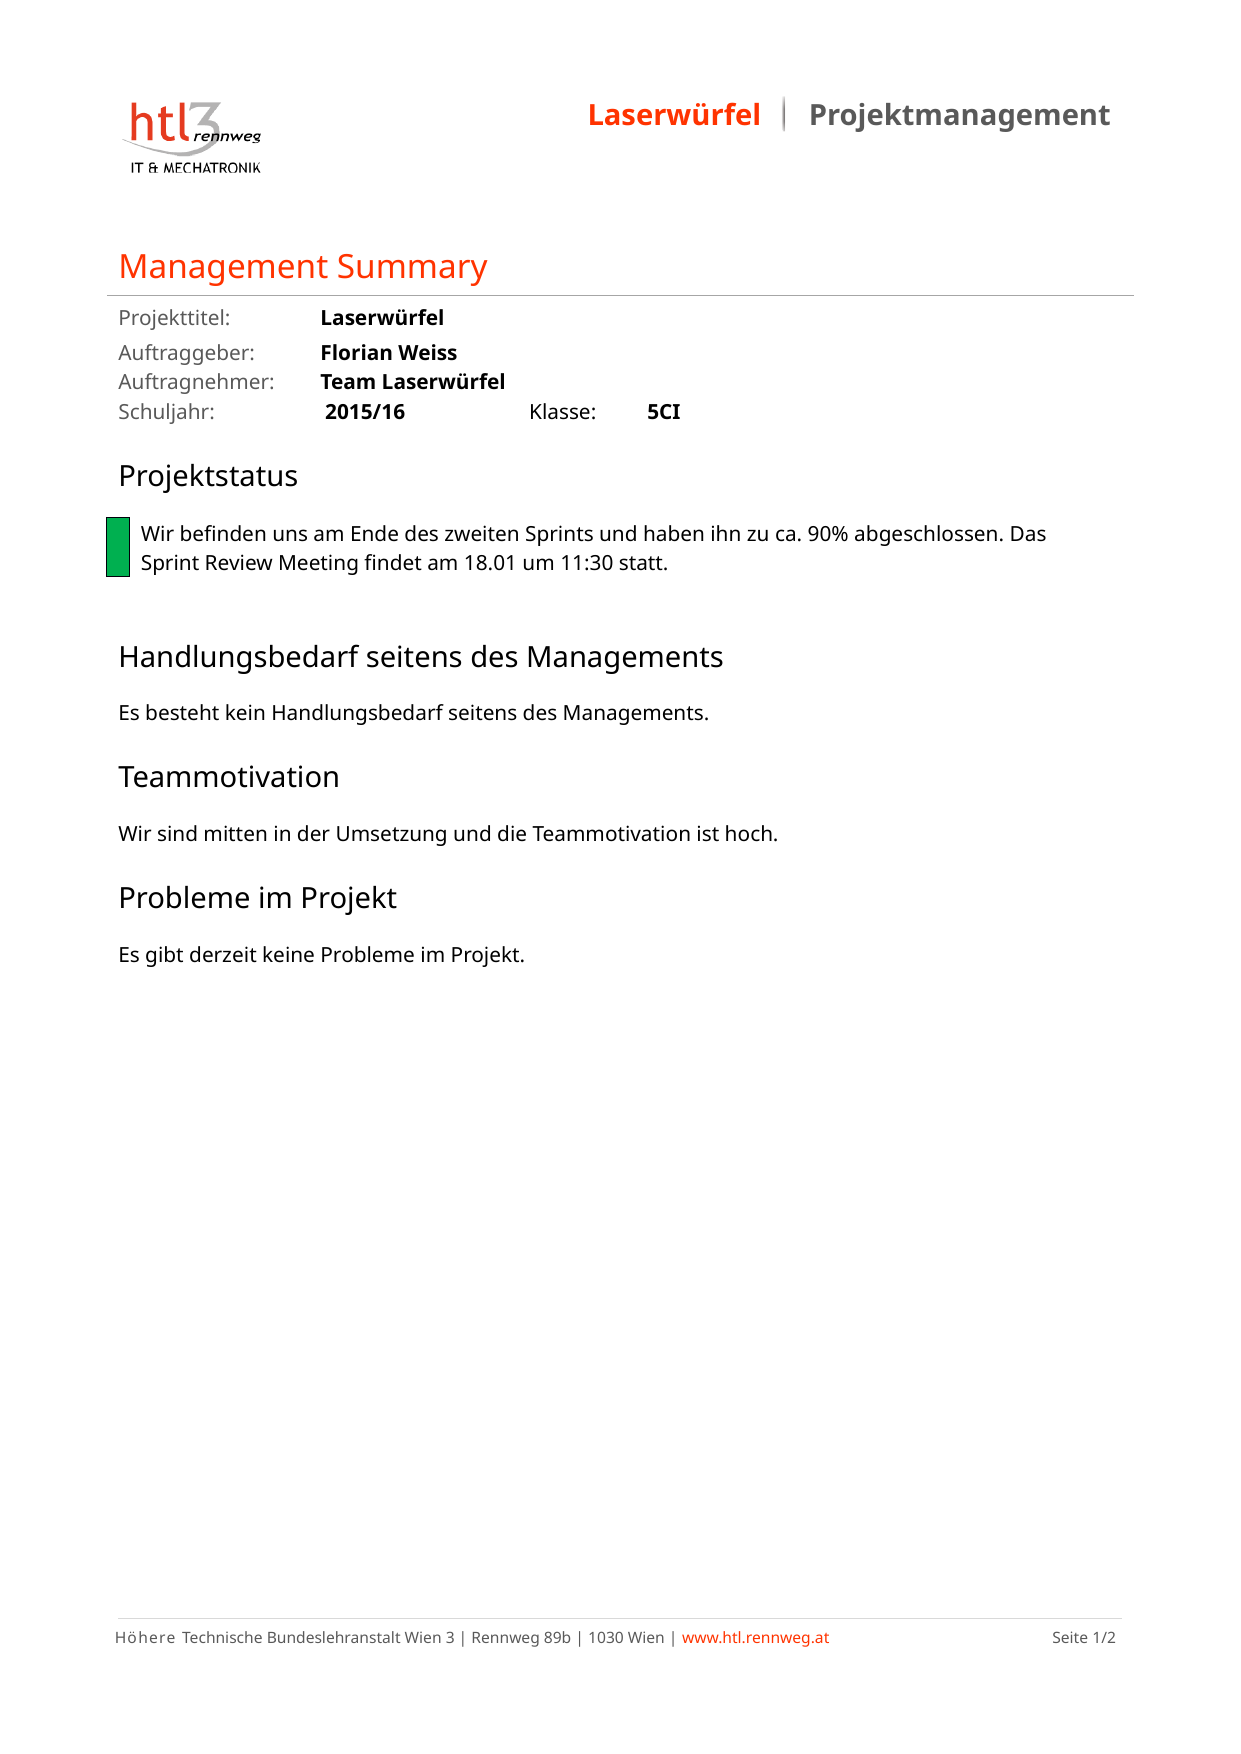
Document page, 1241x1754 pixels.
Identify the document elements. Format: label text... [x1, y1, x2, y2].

table_cell Laserwürfel [309, 296, 1134, 336]
table_header [107, 518, 129, 576]
table_header Wir befinden uns am Ende des zweiten Sprints und haben ihn zu ca. 90% abgeschlossen. Das Sprint Review Meeting findet am 18.01 um 11:30 statt. [130, 517, 1061, 576]
table_header Management Summary [107, 236, 841, 295]
text Es besteht kein Handlungsbedarf seitens des Managements. [118, 698, 1122, 726]
table_cell Auftragnehmer: [107, 366, 309, 396]
subtitle Projektstatus [118, 463, 1122, 492]
table_cell [945, 396, 1134, 425]
table_cell Schuljahr: [107, 396, 314, 425]
table_cell Auftraggeber: [107, 336, 309, 366]
subtitle Teammotivation [118, 764, 1122, 793]
table_cell Team Laserwürfel [309, 366, 1134, 396]
table_cell Florian Weiss [309, 336, 1134, 366]
subtitle Probleme im Projekt [118, 885, 1122, 914]
table_header [841, 236, 1134, 295]
text Es gibt derzeit keine Probleme im Projekt. [118, 939, 1122, 968]
text Wir sind mitten in der Umsetzung und die Teammotivation ist hoch. [118, 818, 1122, 847]
subtitle Handlungsbedarf seitens des Managements [118, 644, 1122, 673]
table_cell 2015/16 [314, 396, 518, 425]
table_cell Klasse: [518, 396, 636, 425]
table_cell 5CI [636, 396, 945, 425]
table_cell Projekttitel: [107, 296, 309, 336]
